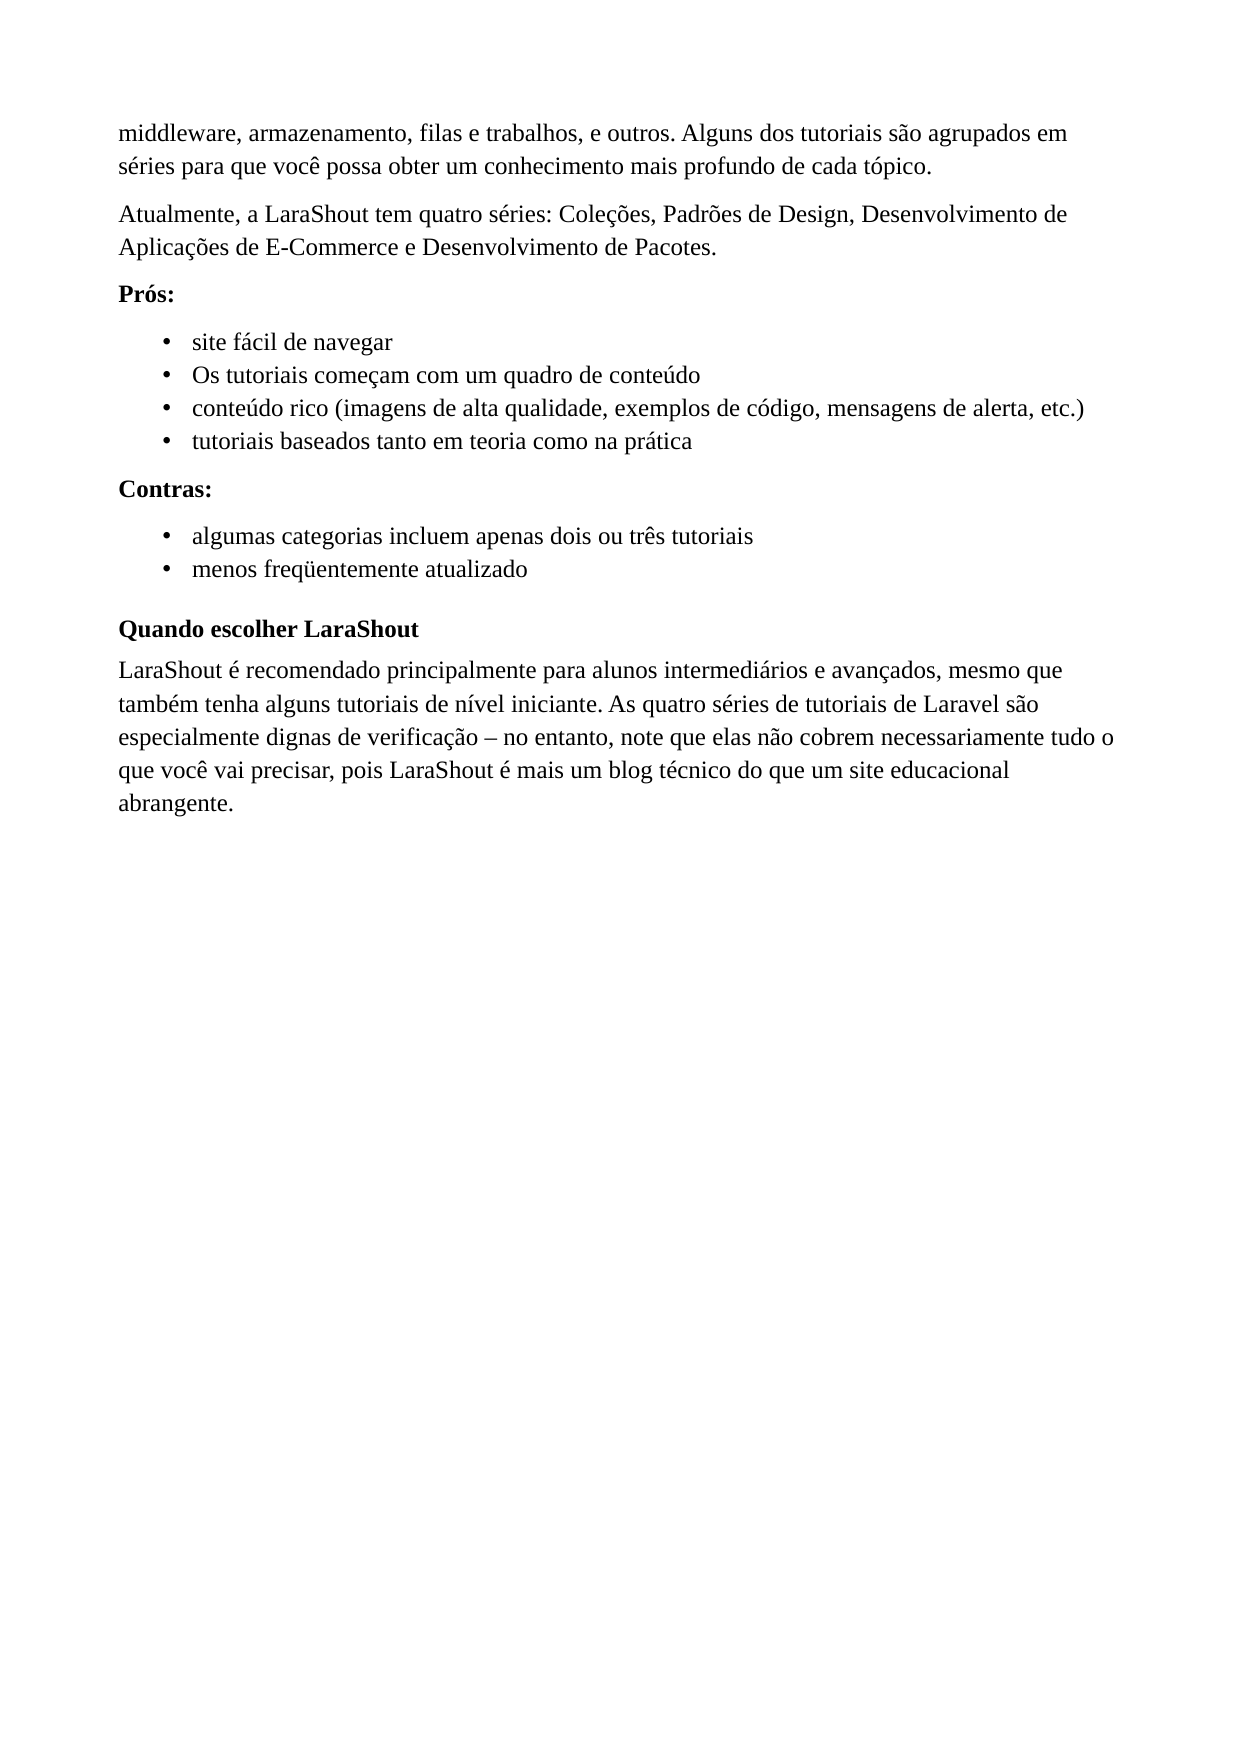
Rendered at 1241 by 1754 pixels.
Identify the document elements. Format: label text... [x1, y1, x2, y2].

list algumas categorias incluem apenas dois ou três tutoriais [162, 521, 1122, 550]
list tutoriais baseados tanto em teoria como na prática [162, 426, 1122, 455]
list Os tutoriais começam com um quadro de conteúdo [162, 360, 1122, 389]
subtitle Quando escolher LaraShout [118, 614, 1122, 643]
text Atualmente, a LaraShout tem quatro séries: Coleções, Padrões de Design, Desenvolvimento de Aplicações de E-Commerce e Desenvolvimento de Pacotes. [118, 199, 1122, 261]
text Contras: [118, 474, 1122, 502]
text Prós: [118, 279, 1122, 308]
text LaraShout é recomendado principalmente para alunos intermediários e avançados, mesmo que também tenha alguns tutoriais de nível iniciante. As quatro séries de tutoriais de Laravel são especialmente dignas de verificação – no entanto, note que elas não cobrem necessariamente tudo o que você vai precisar, pois LaraShout é mais um blog técnico do que um site educacional abrangente. [118, 656, 1122, 816]
list site fácil de navegar [162, 327, 1122, 356]
list menos freqüentemente atualizado [162, 554, 1122, 583]
text middleware, armazenamento, filas e trabalhos, e outros. Alguns dos tutoriais são agrupados em séries para que você possa obter um conhecimento mais profundo de cada tópico. [118, 118, 1122, 180]
list conteúdo rico (imagens de alta qualidade, exemplos de código, mensagens de alerta, etc.) [162, 393, 1122, 422]
